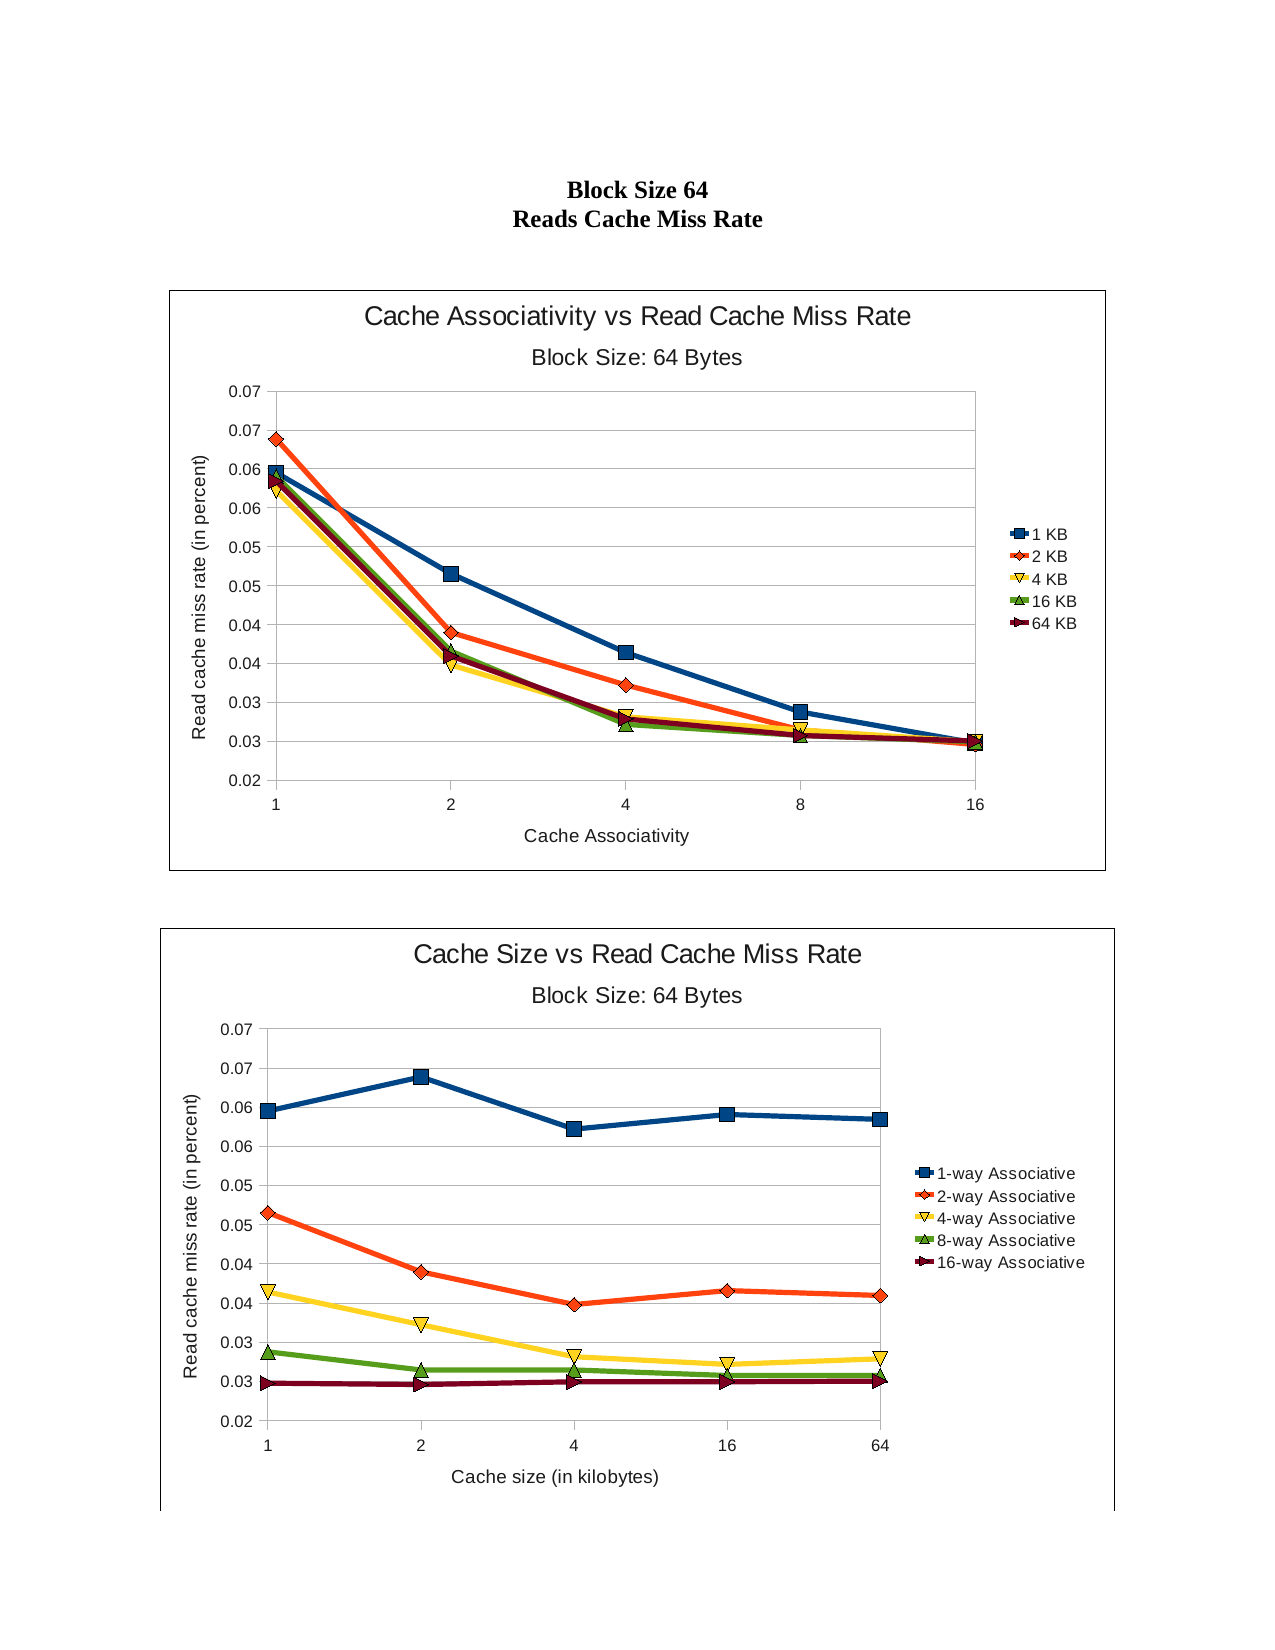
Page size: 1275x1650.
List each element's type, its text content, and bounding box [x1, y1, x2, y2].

text Block Size 64 [118, 176, 1157, 204]
text Reads Cache Miss Rate [118, 204, 1157, 233]
